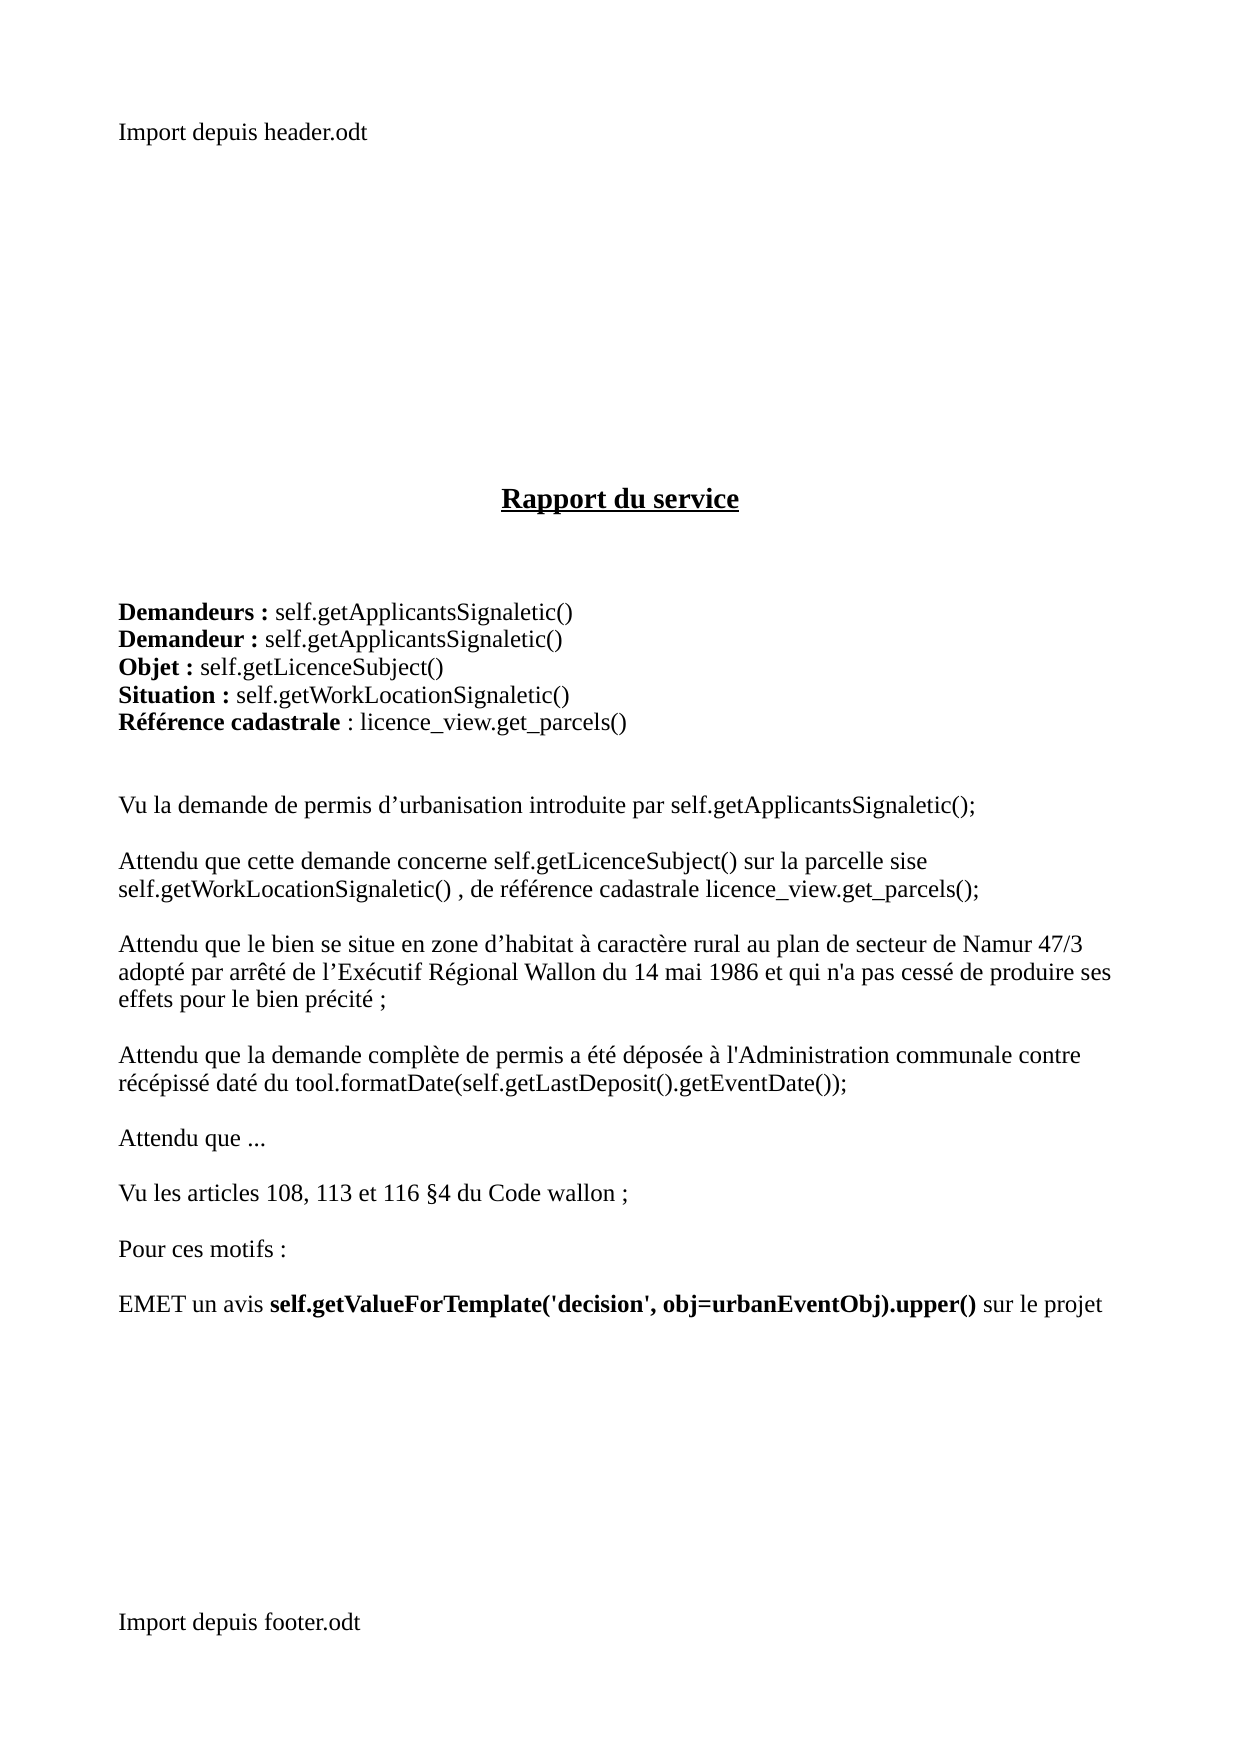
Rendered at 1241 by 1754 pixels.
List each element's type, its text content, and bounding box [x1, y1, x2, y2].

text Import depuis header.odt [118, 118, 539, 146]
text Demandeurs : self.getApplicantsSignaletic() [118, 598, 1122, 625]
text Situation : self.getWorkLocationSignaletic() [118, 681, 1122, 708]
title Rapport du service [118, 482, 1122, 514]
text Objet : self.getLicenceSubject() [118, 653, 1122, 681]
text Demandeur : self.getApplicantsSignaletic() [118, 625, 1122, 653]
text Attendu que la demande complète de permis a été déposée à l'Administration communale contre récépissé daté du tool.formatDate(self.getLastDeposit().getEventDate()); [118, 1041, 1122, 1096]
text Vu les articles 108, 113 et 116 §4 du Code wallon ; [118, 1179, 1122, 1207]
text Vu la demande de permis d’urbanisation introduite par self.getApplicantsSignaletic(); [118, 792, 1122, 819]
text Référence cadastrale : licence_view.get_parcels() [118, 708, 1122, 736]
text Pour ces motifs : [118, 1235, 1122, 1263]
text EMET un avis self.getValueForTemplate('decision', obj=urbanEventObj).upper() sur le projet [118, 1290, 1122, 1318]
text Attendu que ... [118, 1124, 1122, 1152]
text Attendu que cette demande concerne self.getLicenceSubject() sur la parcelle sise self.getWorkLocationSignaletic() , de référence cadastrale licence_view.get_parcels(); [118, 847, 1122, 902]
text Attendu que le bien se situe en zone d’habitat à caractère rural au plan de secteur de Namur 47/3 adopté par arrêté de l’Exécutif Régional Wallon du 14 mai 1986 et qui n'a pas cessé de produire ses effets pour le bien précité ; [118, 930, 1122, 1013]
